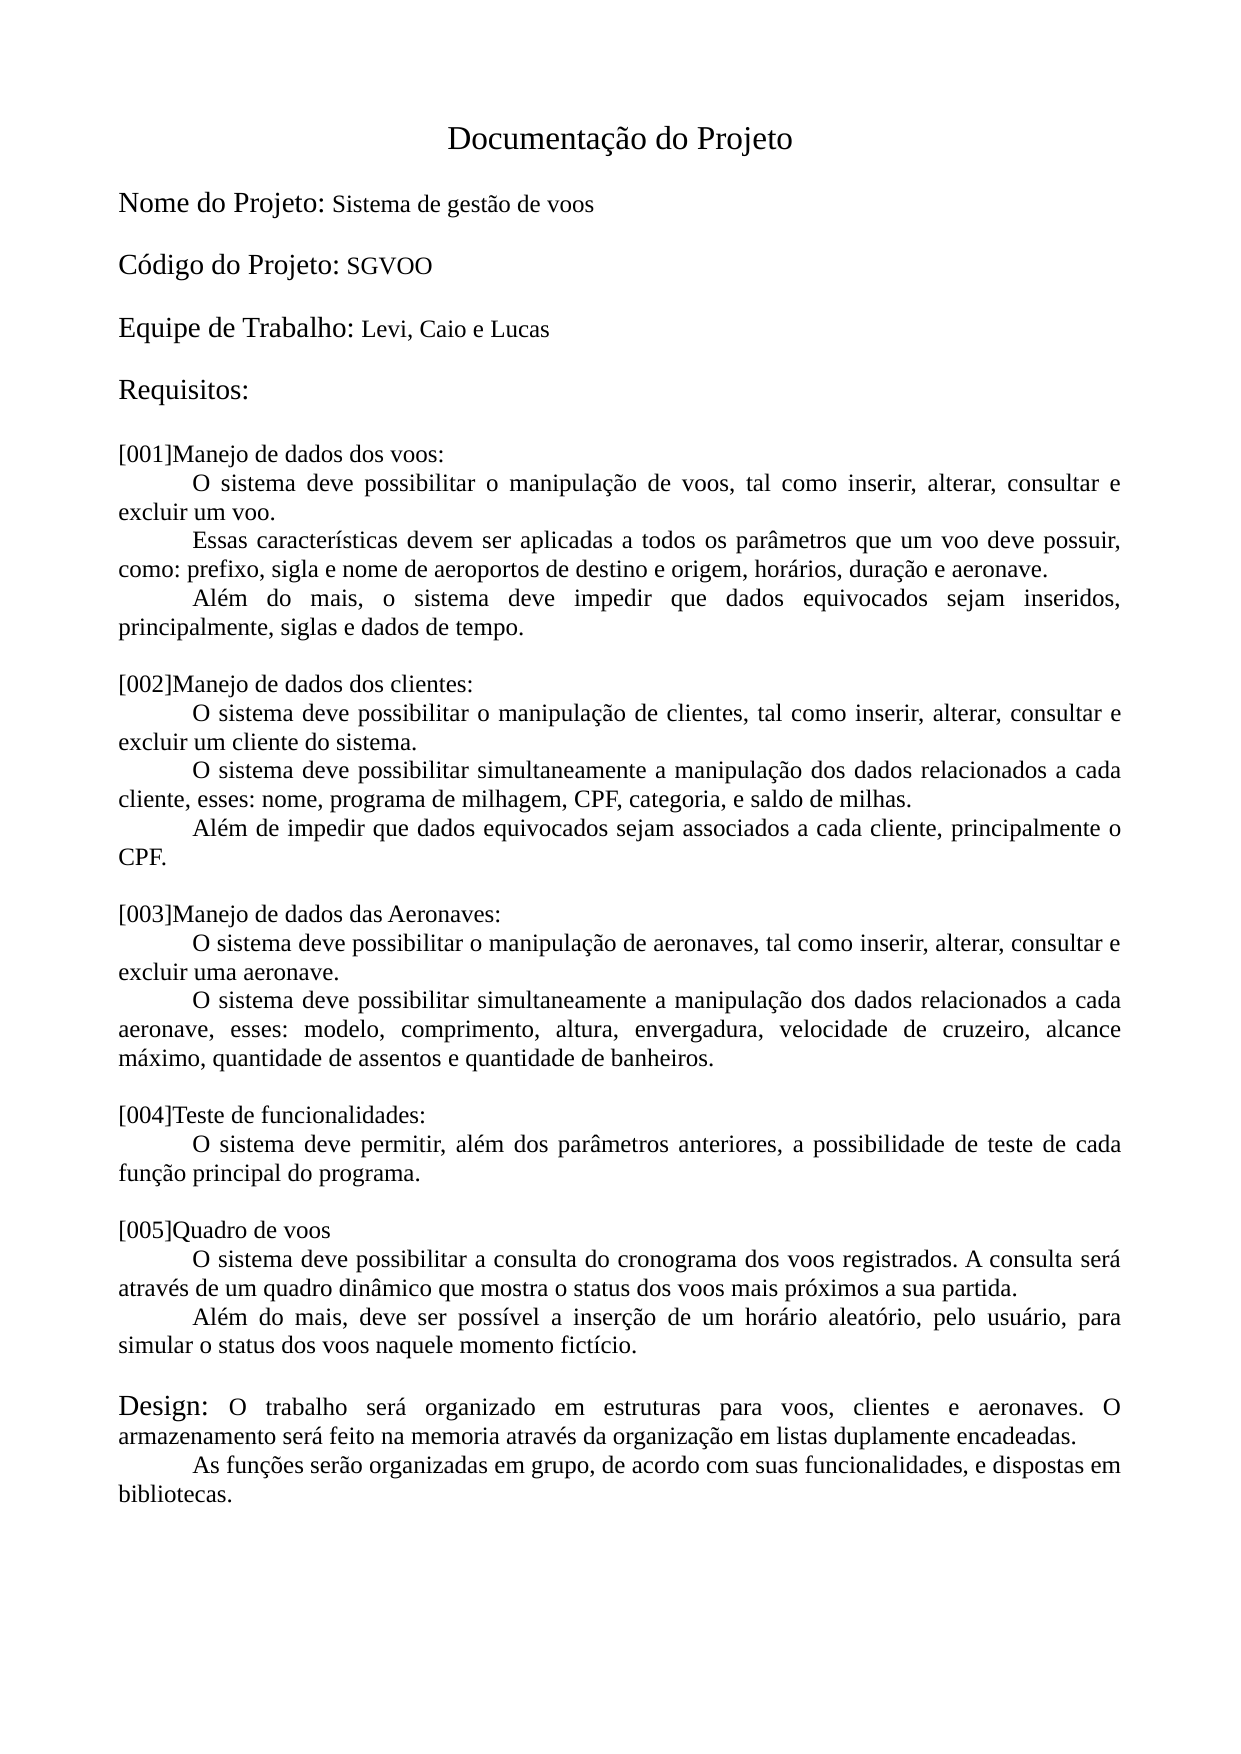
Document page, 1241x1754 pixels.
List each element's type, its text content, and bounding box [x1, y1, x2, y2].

text O sistema deve possibilitar simultaneamente a manipulação dos dados relacionados a cada cliente, esses: nome, programa de milhagem, CPF, categoria, e saldo de milhas. [118, 755, 1122, 813]
text Além do mais, o sistema deve impedir que dados equivocados sejam inseridos, principalmente, siglas e dados de tempo. [118, 583, 1122, 640]
text Requisitos: [118, 372, 1122, 406]
text Equipe de Trabalho: Levi, Caio e Lucas [118, 310, 1122, 343]
text O sistema deve permitir, além dos parâmetros anteriores, a possibilidade de teste de cada função principal do programa. [118, 1129, 1122, 1187]
text [004]Teste de funcionalidades: [118, 1100, 1122, 1129]
text Código do Projeto: SGVOO [118, 247, 1122, 281]
text O sistema deve possibilitar o manipulação de aeronaves, tal como inserir, alterar, consultar e excluir uma aeronave. [118, 928, 1122, 985]
text O sistema deve possibilitar o manipulação de voos, tal como inserir, alterar, consultar e excluir um voo. [118, 468, 1122, 525]
text O sistema deve possibilitar o manipulação de clientes, tal como inserir, alterar, consultar e excluir um cliente do sistema. [118, 698, 1122, 755]
text Essas características devem ser aplicadas a todos os parâmetros que um voo deve possuir, como: prefixo, sigla e nome de aeroportos de destino e origem, horários, duração e aeronave. [118, 525, 1122, 583]
text [002]Manejo de dados dos clientes: [118, 669, 1122, 698]
text As funções serão organizadas em grupo, de acordo com suas funcionalidades, e dispostas em bibliotecas. [118, 1450, 1122, 1508]
text [003]Manejo de dados das Aeronaves: [118, 899, 1122, 928]
text Além de impedir que dados equivocados sejam associados a cada cliente, principalmente o CPF. [118, 813, 1122, 870]
text O sistema deve possibilitar simultaneamente a manipulação dos dados relacionados a cada aeronave, esses: modelo, comprimento, altura, envergadura, velocidade de cruzeiro, alcance máximo, quantidade de assentos e quantidade de banheiros. [118, 985, 1122, 1072]
text [005]Quadro de voos [118, 1215, 1122, 1244]
text Nome do Projeto: Sistema de gestão de voos [118, 185, 1122, 219]
text O sistema deve possibilitar a consulta do cronograma dos voos registrados. A consulta será através de um quadro dinâmico que mostra o status dos voos mais próximos a sua partida. [118, 1244, 1122, 1302]
text Documentação do Projeto [118, 118, 1122, 156]
text Além do mais, deve ser possível a inserção de um horário aleatório, pelo usuário, para simular o status dos voos naquele momento fictício. [118, 1302, 1122, 1359]
text Design: O trabalho será organizado em estruturas para voos, clientes e aeronaves. O armazenamento será feito na memoria através da organização em listas duplamente encadeadas. [118, 1388, 1122, 1450]
text [001]Manejo de dados dos voos: [118, 439, 1122, 468]
